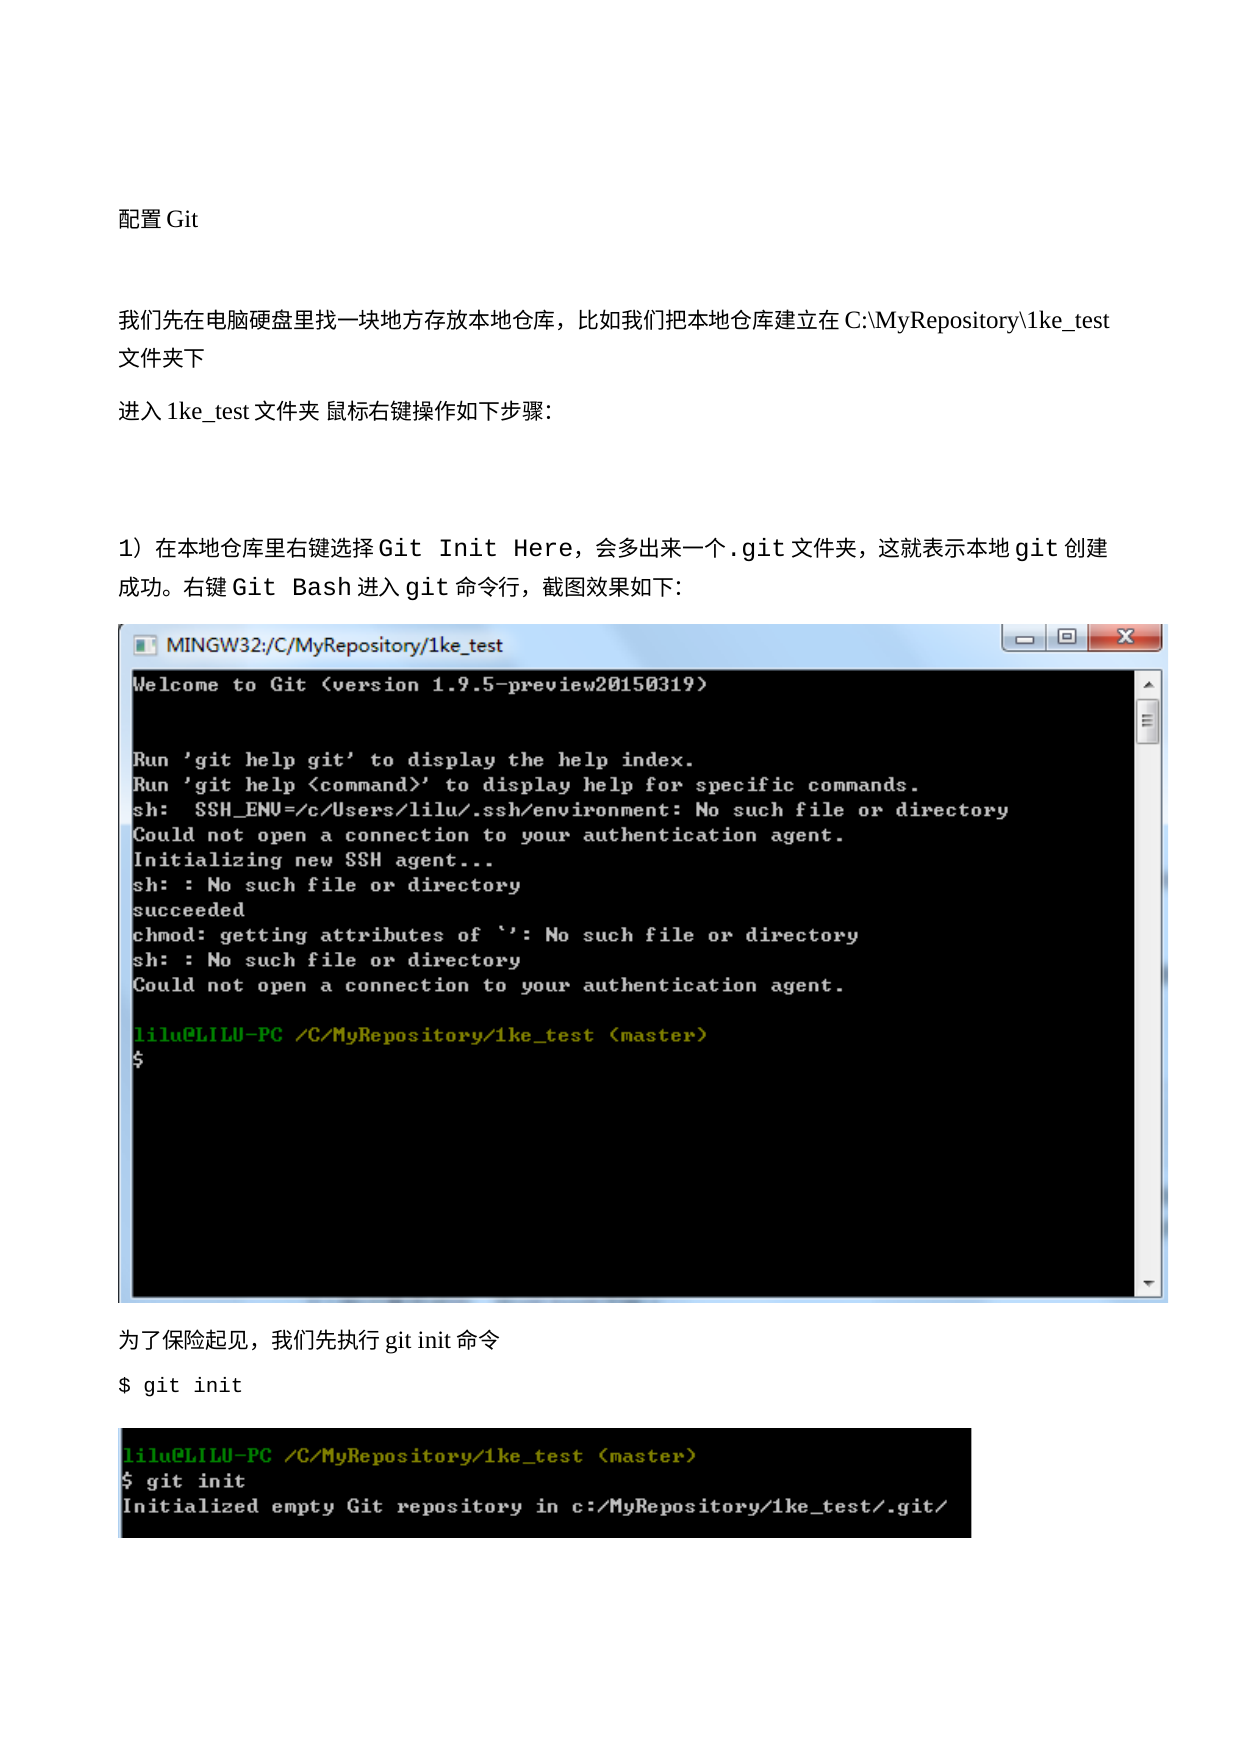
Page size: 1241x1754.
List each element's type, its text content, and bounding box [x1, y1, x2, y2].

text 1）在本地仓库里右键选择Git Init Here，会多出来一个.git文件夹，这就表示本地git创建成功。右键Git Bash进入git命令行，截图效果如下： [118, 531, 1122, 603]
picture [118, 1428, 972, 1538]
text $ git init [118, 1375, 1122, 1399]
text 我们先在电脑硬盘里找一块地方存放本地仓库，比如我们把本地仓库建立在C:\MyRepository\1ke_test文件夹下 [118, 303, 1122, 373]
text 为了保险起见，我们先执行git init命令 [118, 1323, 1122, 1354]
text 进入1ke_test文件夹 鼠标右键操作如下步骤： [118, 394, 1122, 425]
text 配置Git [118, 202, 1122, 233]
picture [118, 624, 1169, 1303]
